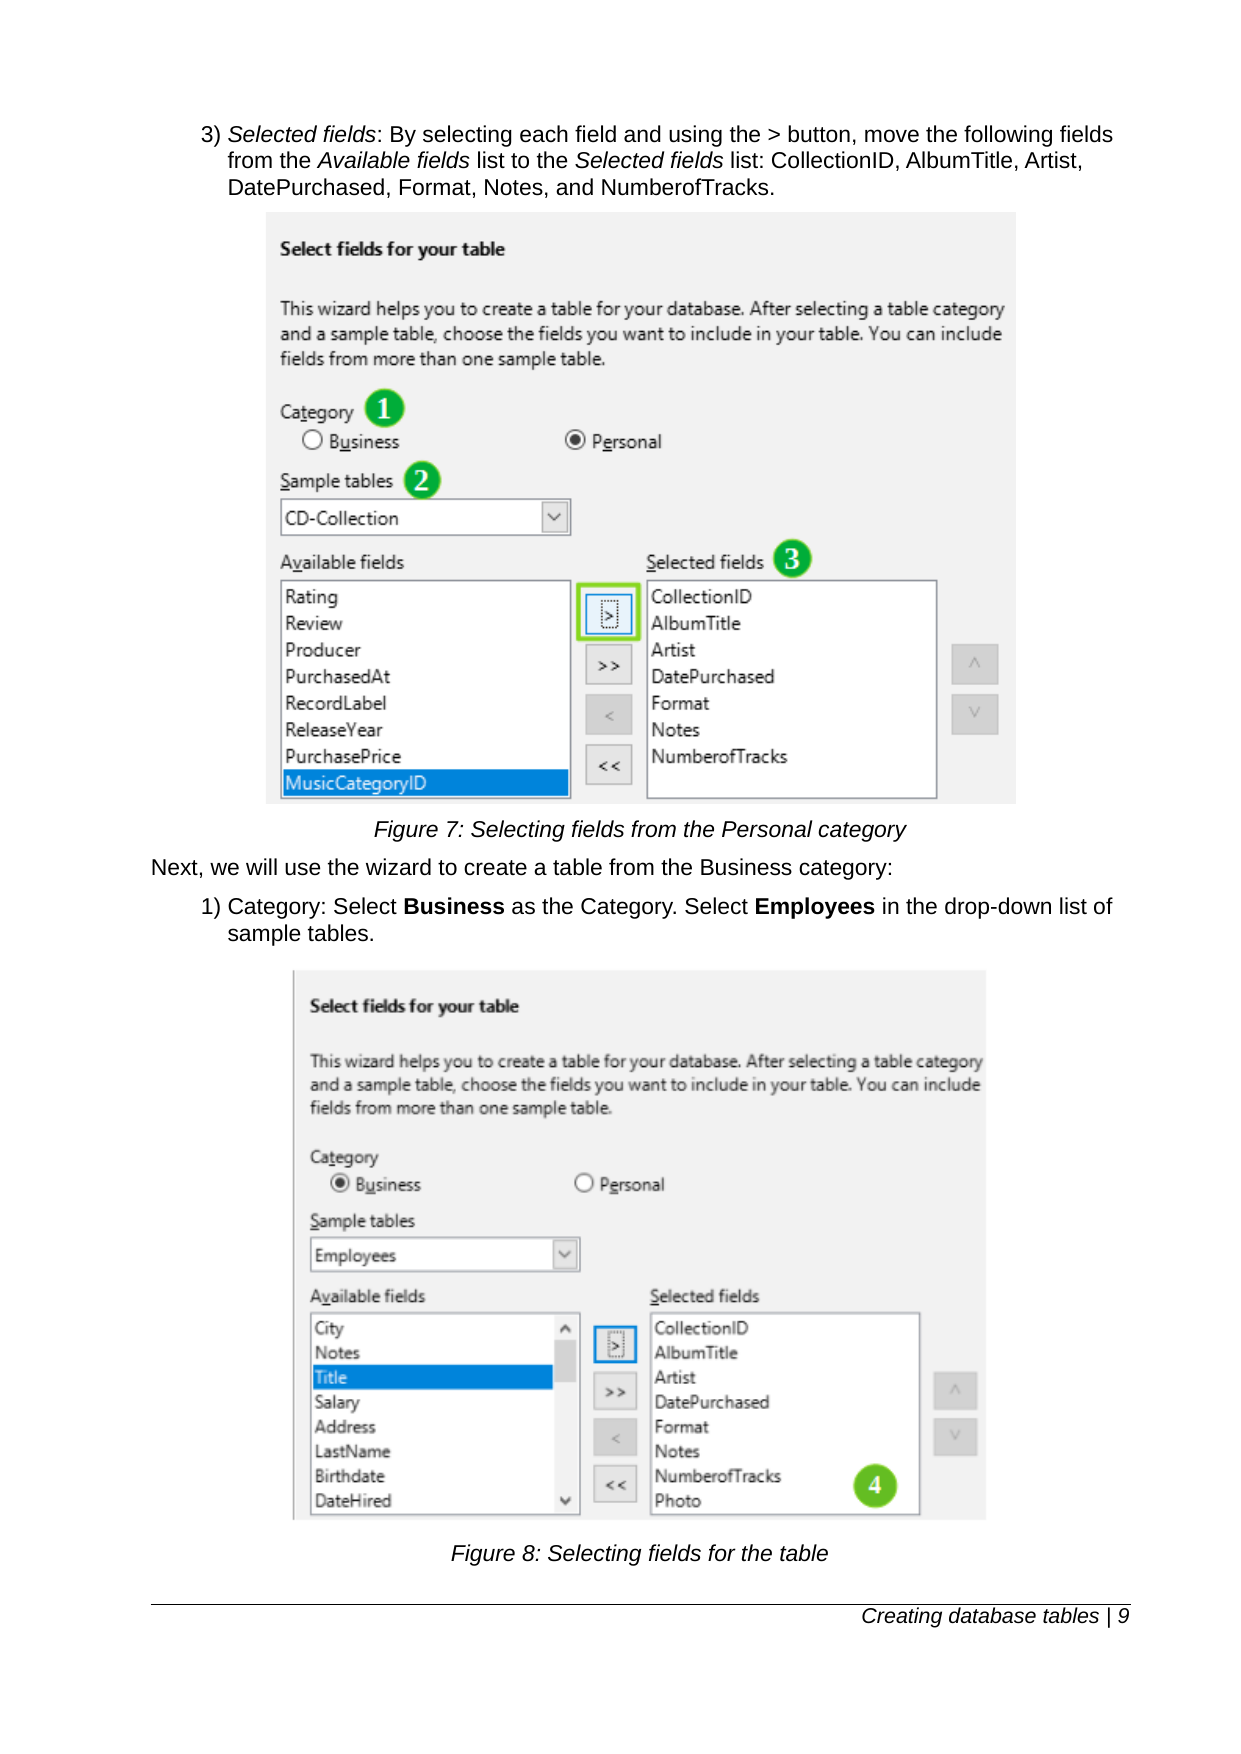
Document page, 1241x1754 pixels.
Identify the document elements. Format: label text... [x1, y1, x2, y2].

text Figure 8: Selecting fields for the table [291, 1540, 991, 1566]
list Category: Select Business as the Category. Select Employees in the drop-down list of sample tables. [227, 893, 1131, 946]
text Figure 7: Selecting fields from the Personal category [266, 816, 1016, 842]
picture [265, 212, 1016, 804]
list Next, we will use the wizard to create a table from the Business category: [151, 854, 1131, 881]
list Selected fields: By selecting each field and using the > button, move the following fields from the Available fields list to the Selected fields list: CollectionID, AlbumTitle, Artist, DatePurchased, Format, Notes, and NumberofTracks. [227, 121, 1131, 200]
picture [291, 958, 991, 1528]
